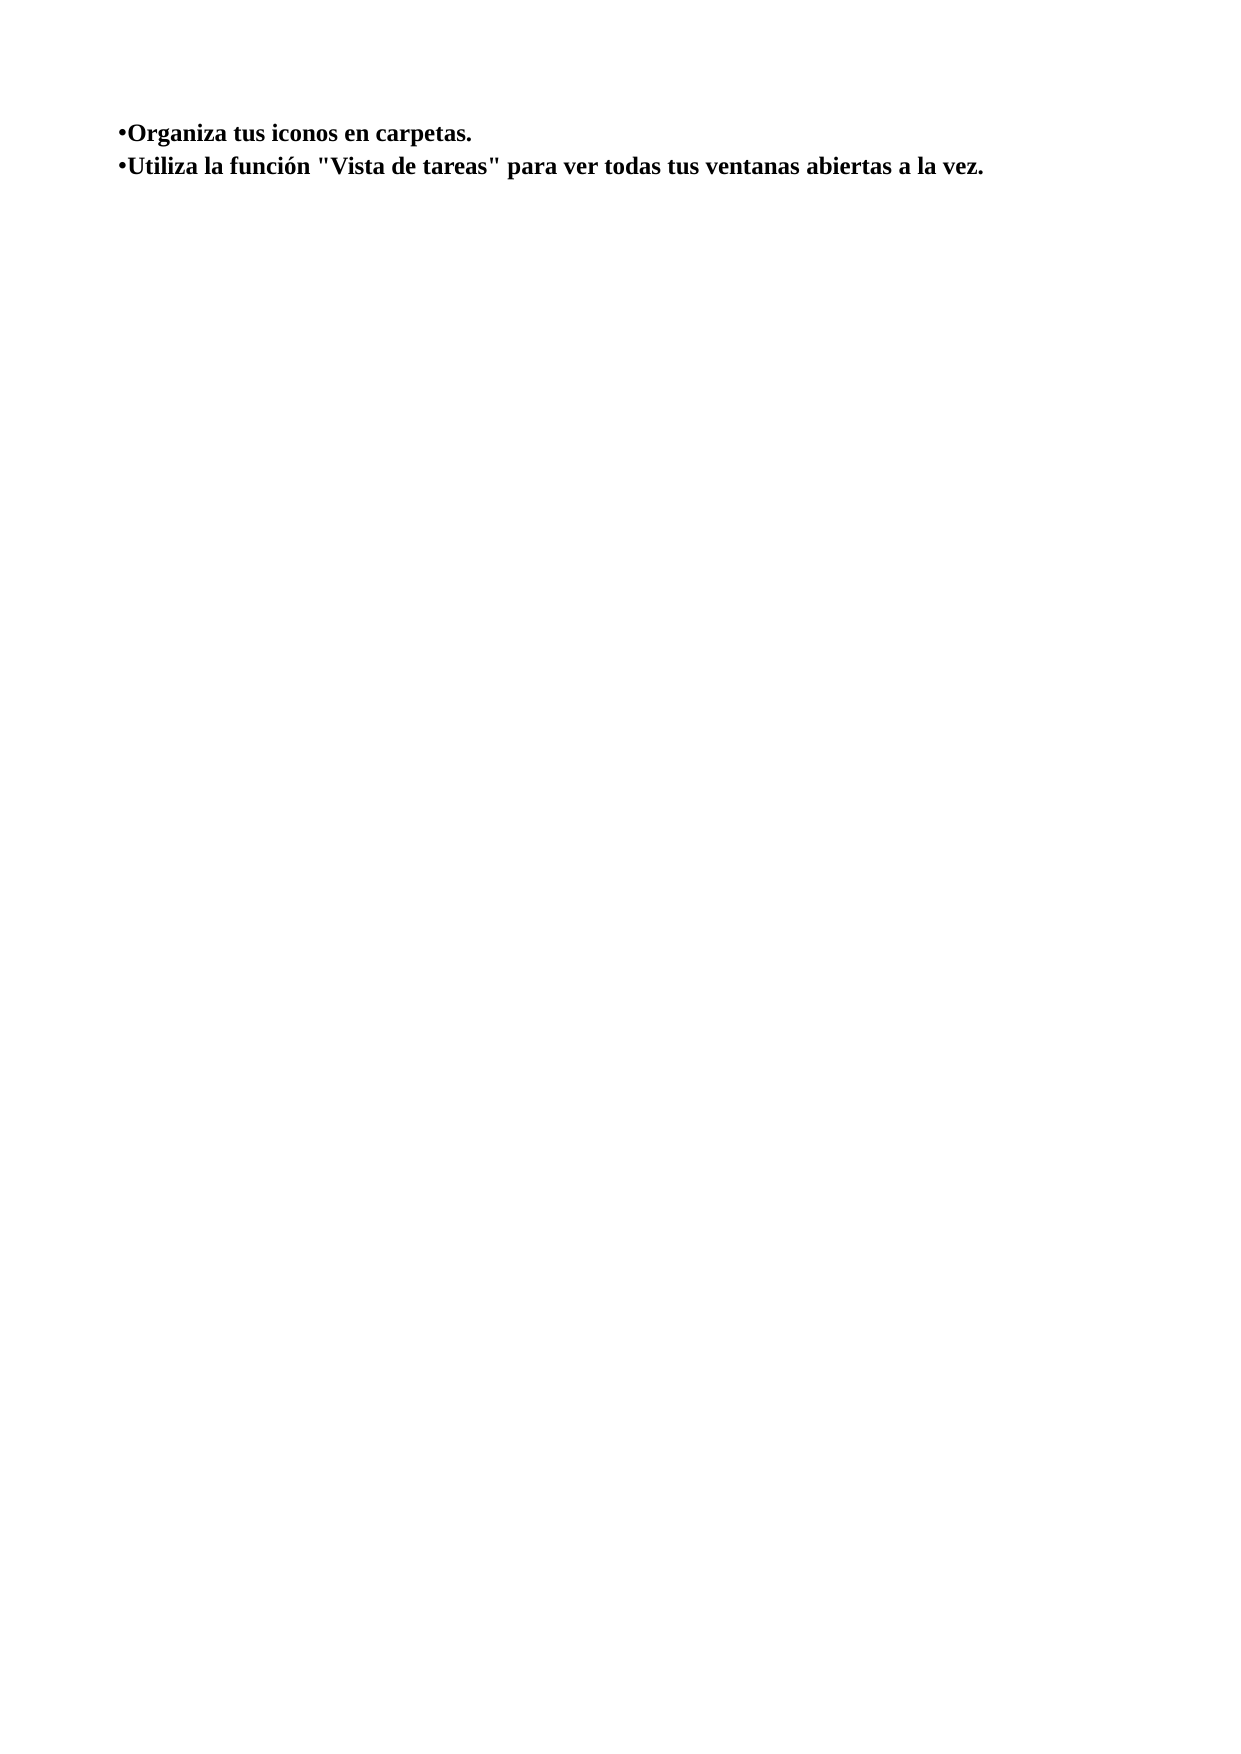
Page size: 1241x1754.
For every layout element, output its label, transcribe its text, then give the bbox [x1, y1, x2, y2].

list Organiza tus iconos en carpetas. [118, 118, 1122, 147]
list Utiliza la función "Vista de tareas" para ver todas tus ventanas abiertas a la vez. [118, 151, 1122, 180]
